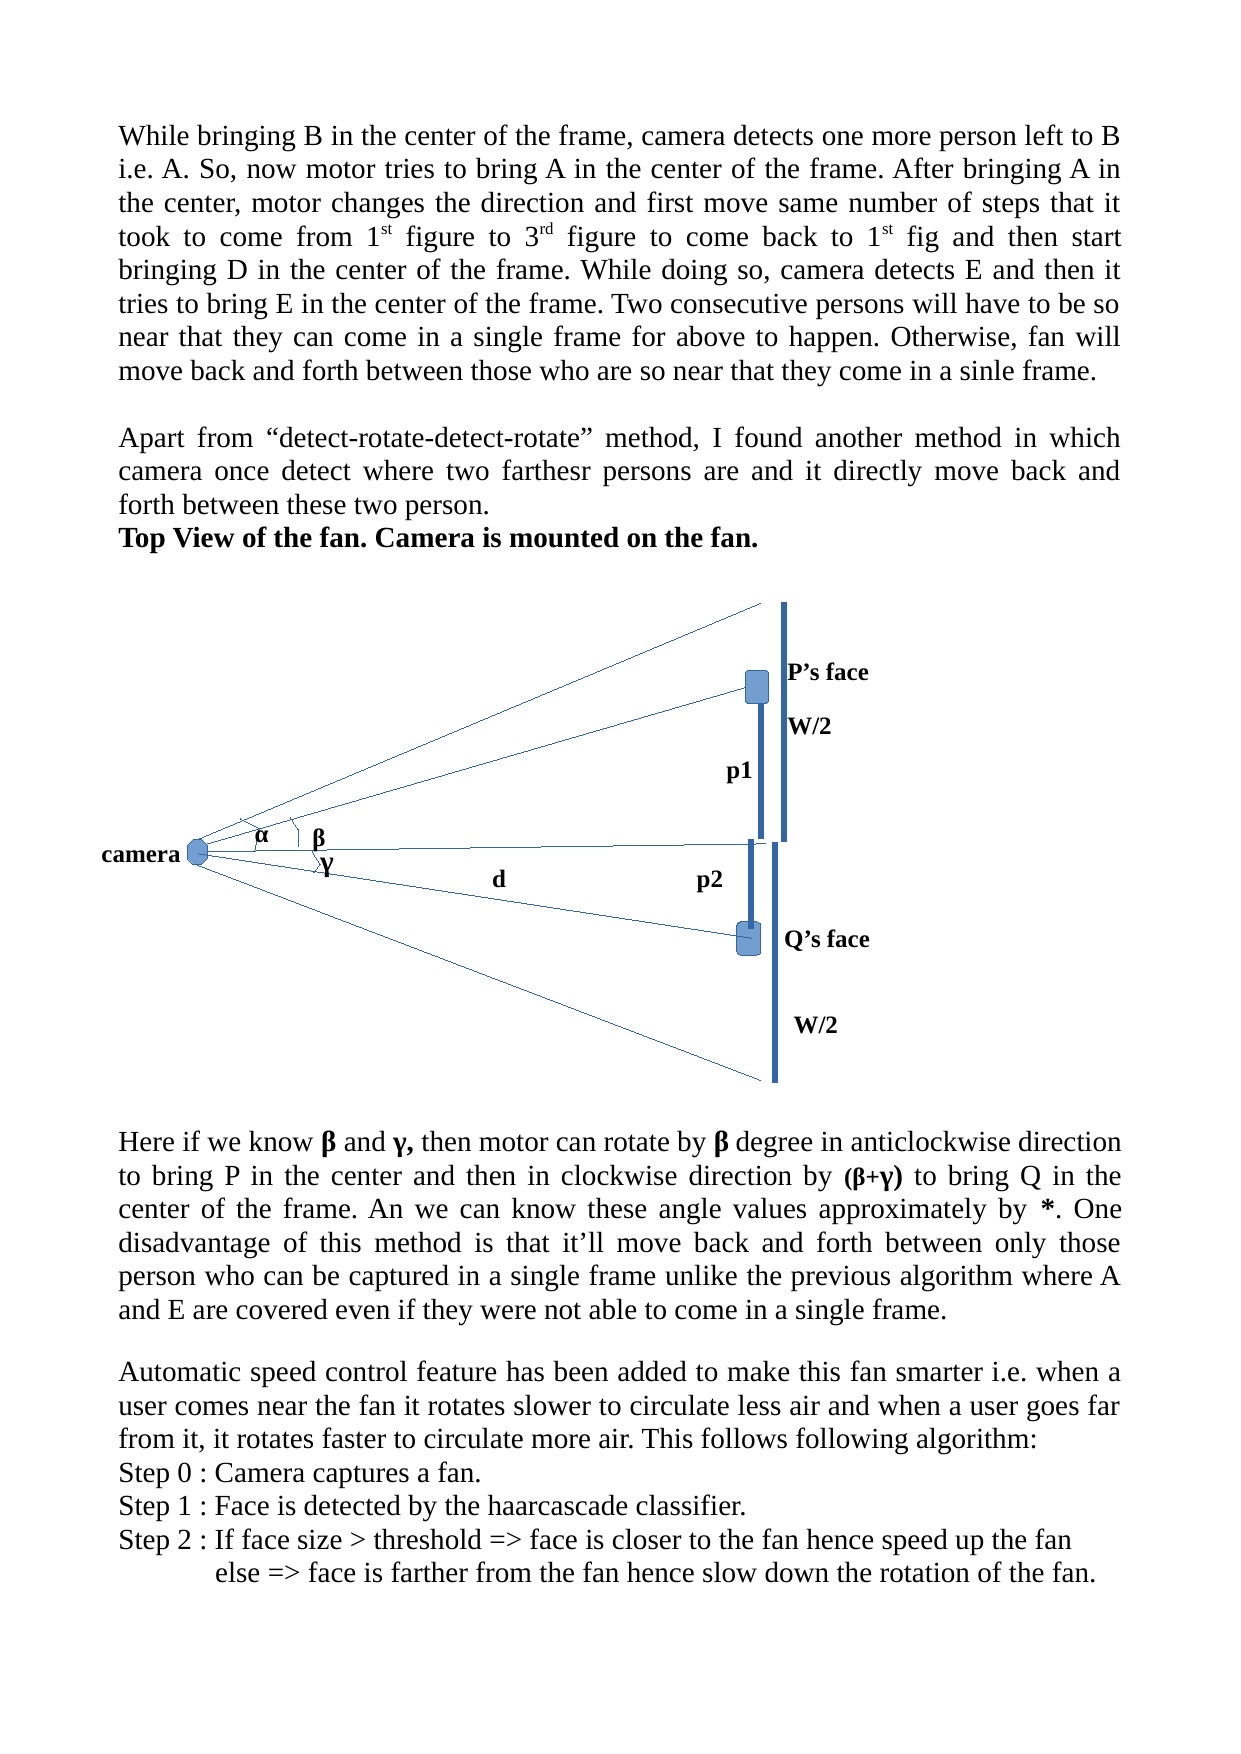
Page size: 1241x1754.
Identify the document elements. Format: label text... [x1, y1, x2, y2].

text Step 0 : Camera captures a fan. [118, 1455, 1122, 1488]
text Step 2 : If face size > threshold => face is closer to the fan hence speed up the fan [118, 1522, 1122, 1556]
text Top View of the fan. Camera is mounted on the fan. [118, 521, 1122, 554]
text else => face is farther from the fan hence slow down the rotation of the fan. [118, 1556, 1122, 1589]
text While bringing B in the center of the frame, camera detects one more person left to B i.e. A. So, now motor tries to bring A in the center of the frame. After bringing A in the center, motor changes the direction and first move same number of steps that it took to come from 1st figure to 3rd figure to come back to 1st fig and then start bringing D in the center of the frame. While doing so, camera detects E and then it tries to bring E in the center of the frame. Two consecutive persons will have to be so near that they can come in a single frame for above to happen. Otherwise, fan will move back and forth between those who are so near that they come in a sinle frame. [118, 118, 1122, 386]
text Step 1 : Face is detected by the haarcascade classifier. [118, 1488, 1122, 1522]
text Automatic speed control feature has been added to make this fan smarter i.e. when a user comes near the fan it rotates slower to circulate less air and when a user goes far from it, it rotates faster to circulate more air. This follows following algorithm: [118, 1354, 1122, 1455]
text Here if we know β and γ, then motor can rotate by β degree in anticlockwise direction to bring P in the center and then in clockwise direction by (β+γ) to bring Q in the center of the frame. An we can know these angle values approximately by *. One disadvantage of this method is that it’ll move back and forth between only those person who can be captured in a single frame unlike the previous algorithm where A and E are covered even if they were not able to come in a single frame. [118, 1124, 1122, 1326]
text Apart from “detect-rotate-detect-rotate” method, I found another method in which camera once detect where two farthesr persons are and it directly move back and forth between these two person. [118, 420, 1122, 521]
